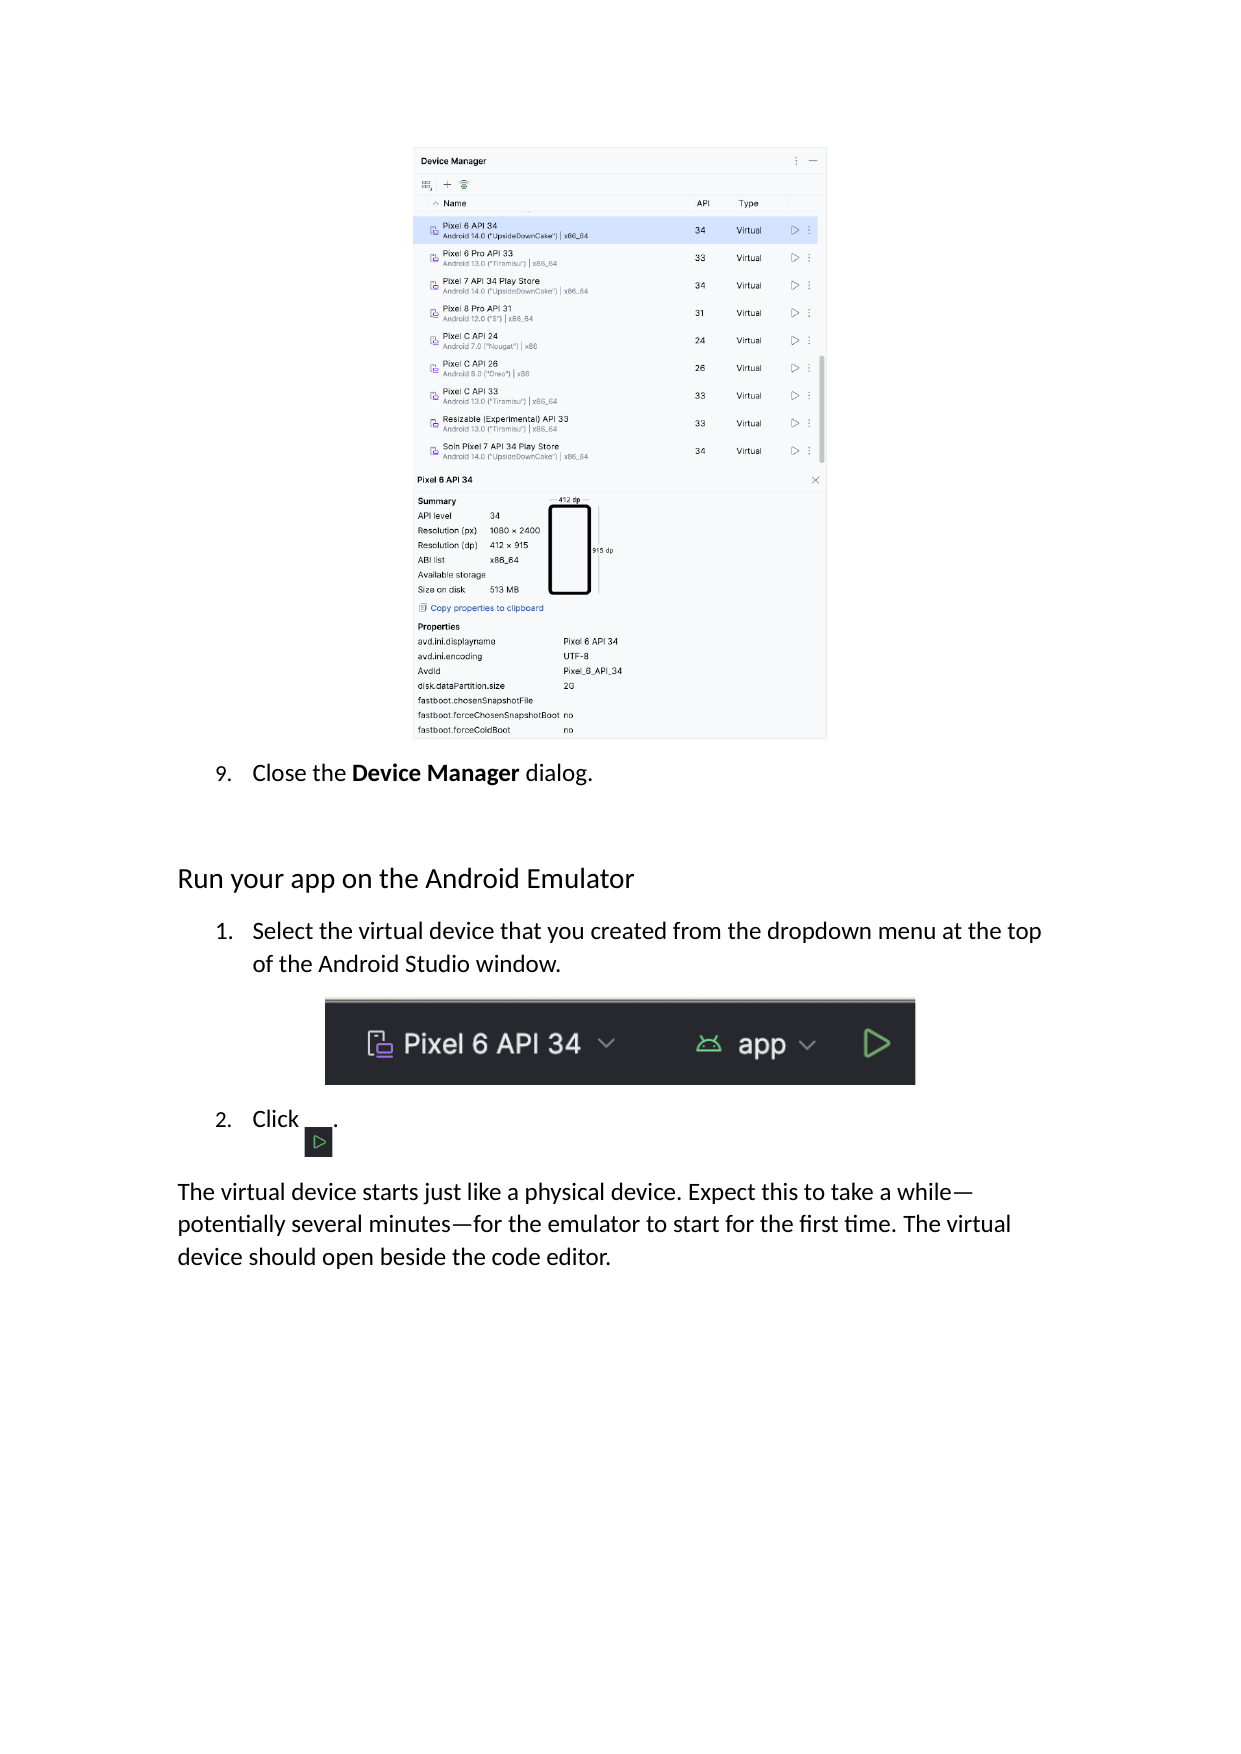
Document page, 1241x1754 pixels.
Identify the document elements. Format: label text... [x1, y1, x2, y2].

list Select the virtual device that you created from the dropdown menu at the top of the Android Studio window. [215, 915, 1063, 978]
list Click . [215, 1103, 1063, 1157]
list Close the Device Manager dialog. [215, 757, 1063, 787]
text Run your app on the Android Emulator [177, 861, 1063, 896]
text The virtual device starts just like a physical device. Expect this to take a while—potentially several minutes—for the emulator to start for the first time. The virtual device should open beside the code editor. [177, 1176, 1063, 1271]
